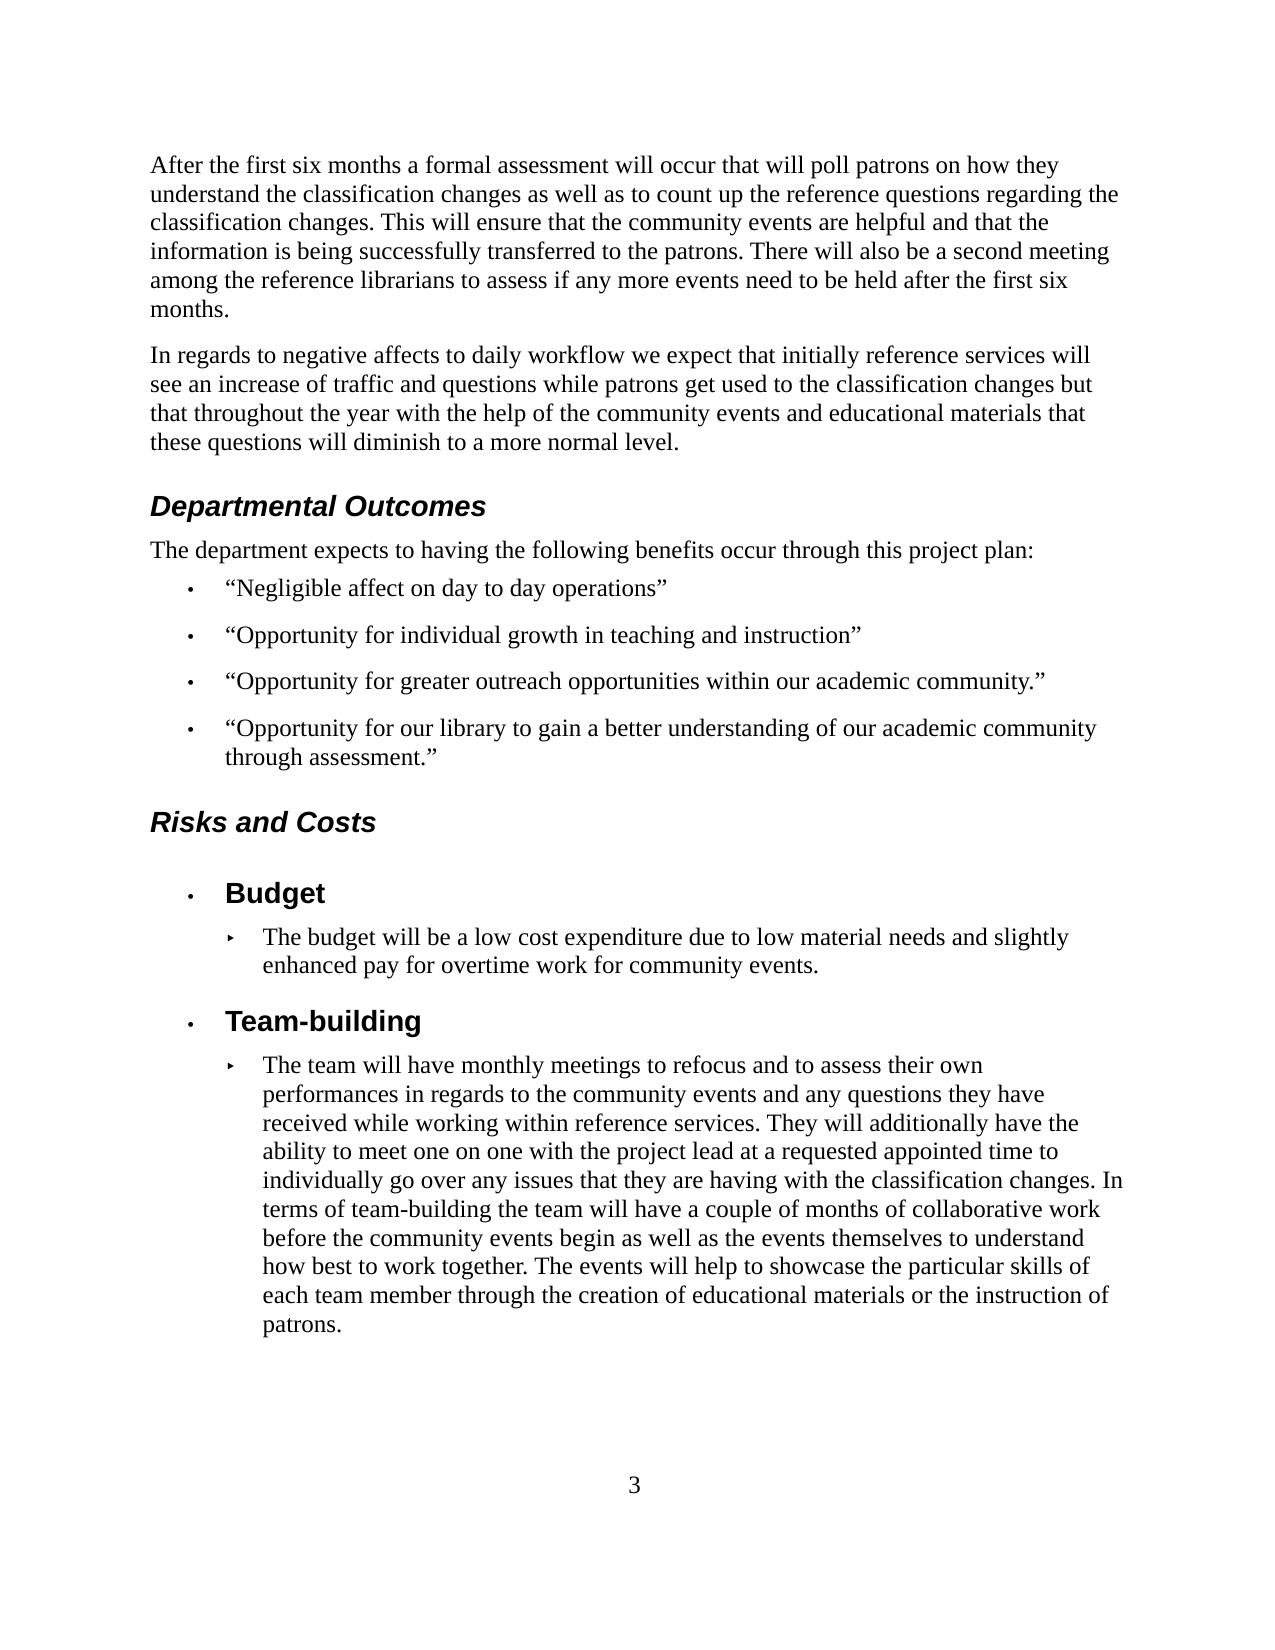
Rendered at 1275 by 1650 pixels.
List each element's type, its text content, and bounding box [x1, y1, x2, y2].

list “Negligible affect on day to day operations” [187, 573, 1125, 602]
text After the first six months a formal assessment will occur that will poll patrons on how they understand the classification changes as well as to count up the reference questions regarding the classification changes. This will ensure that the community events are helpful and that the information is being successfully transferred to the patrons. There will also be a second meeting among the reference librarians to assess if any more events need to be held after the first six months. [150, 150, 1125, 322]
list “Opportunity for individual growth in teaching and instruction” [187, 620, 1125, 648]
list The team will have monthly meetings to refocus and to assess their own performances in regards to the community events and any questions they have received while working within reference services. They will additionally have the ability to meet one on one with the project lead at a requested appointed time to individually go over any issues that they are having with the classification changes. In terms of team-building the team will have a couple of months of collaborative work before the community events begin as well as the events themselves to understand how best to work together. The events will help to showcase the particular skills of each team member through the creation of educational materials or the instruction of patrons. [225, 1050, 1125, 1338]
subtitle Team-building [187, 1004, 1125, 1038]
subtitle Budget [187, 876, 1125, 909]
subtitle Risks and Costs [150, 804, 1125, 838]
list The budget will be a low cost expenditure due to low material needs and slightly enhanced pay for overtime work for community events. [225, 922, 1125, 979]
text In regards to negative affects to daily workflow we expect that initially reference services will see an increase of traffic and questions while patrons get used to the classification changes but that throughout the year with the help of the community events and educational materials that these questions will diminish to a more normal level. [150, 340, 1125, 455]
list “Opportunity for our library to gain a better understanding of our academic community through assessment.” [187, 713, 1125, 771]
list “Opportunity for greater outreach opportunities within our academic community.” [187, 666, 1125, 695]
text The department expects to having the following benefits occur through this project plan: [150, 535, 1125, 564]
subtitle Departmental Outcomes [150, 489, 1125, 523]
